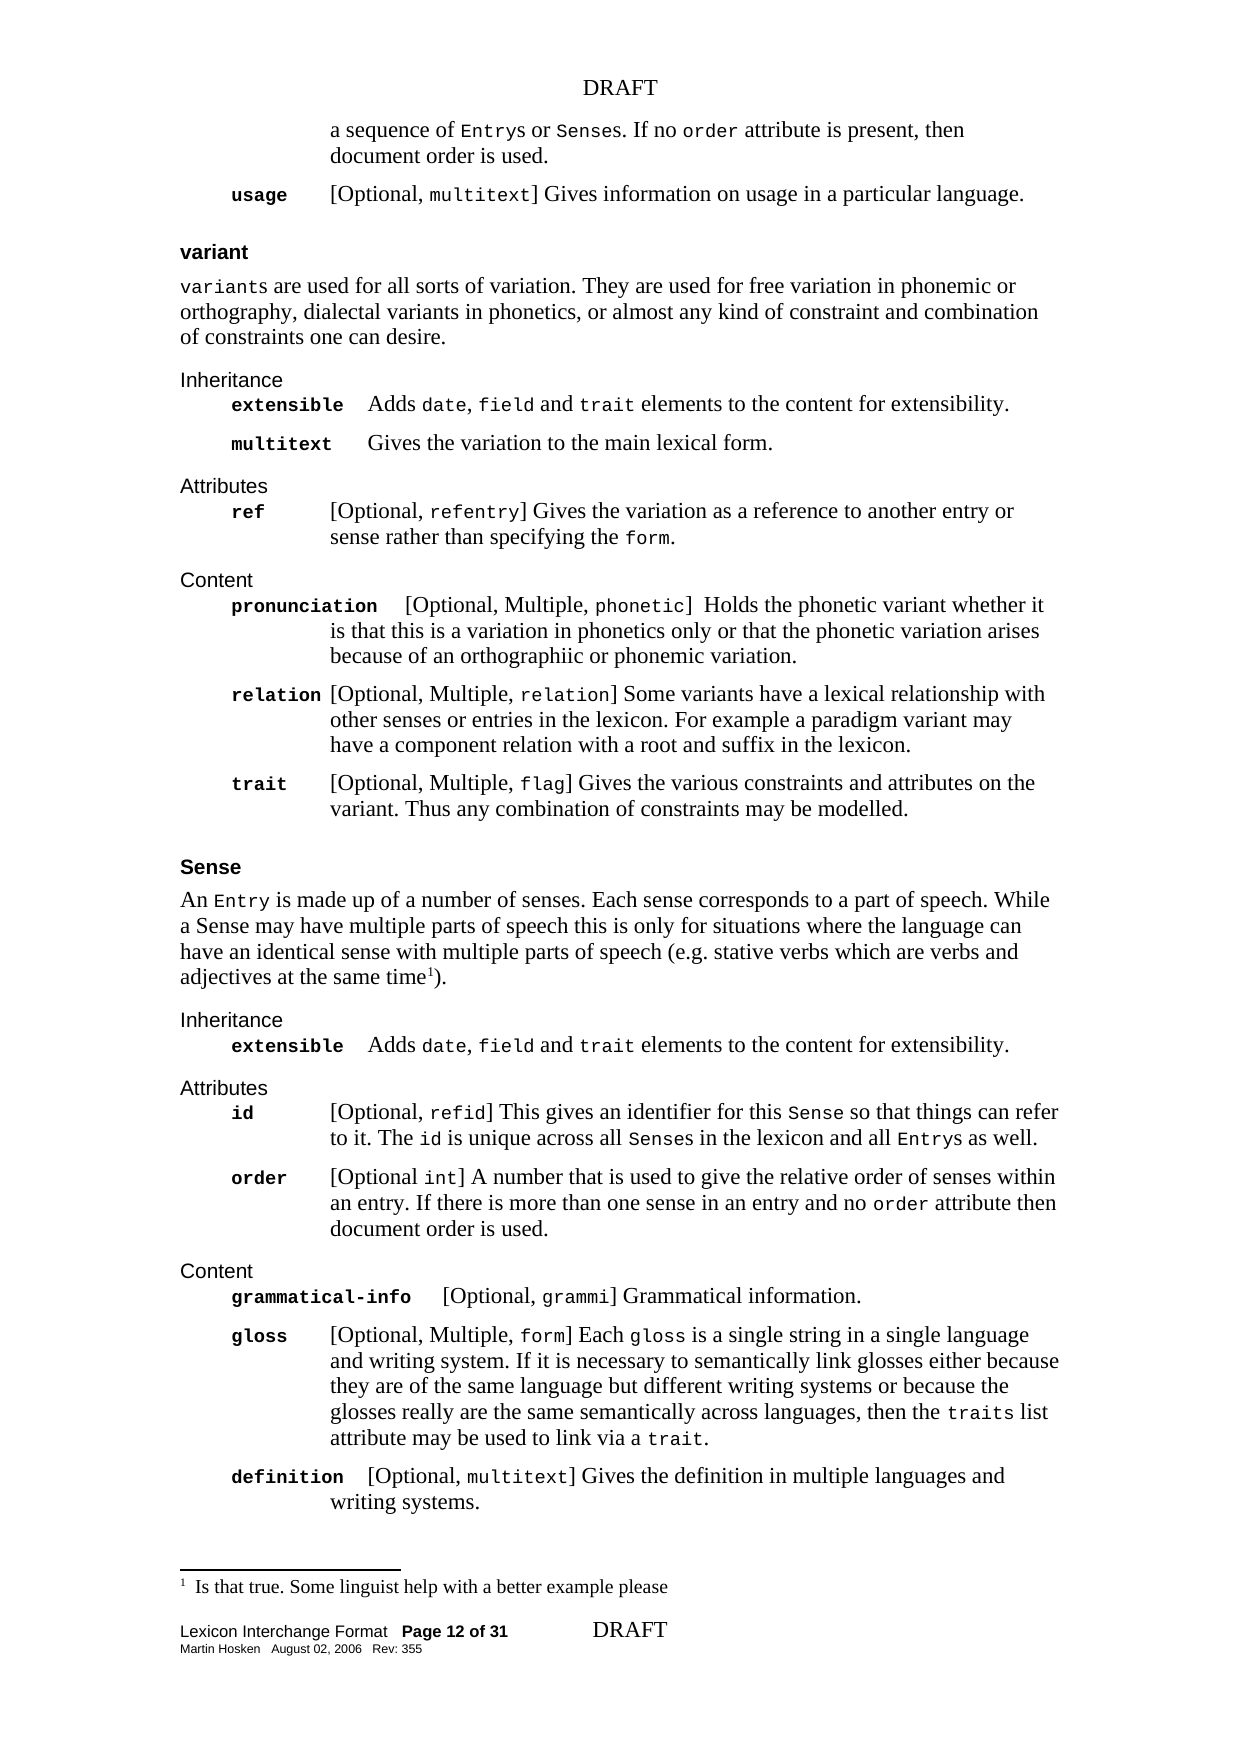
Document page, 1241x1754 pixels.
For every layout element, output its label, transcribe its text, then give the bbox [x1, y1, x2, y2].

text relation [Optional, Multiple, relation] Some variants have a lexical relationship with other senses or entries in the lexicon. For example a paradigm variant may have a component relation with a root and suffix in the lexicon. [231, 681, 1061, 758]
subtitle Attributes [180, 474, 1061, 498]
subtitle Content [180, 1260, 1061, 1283]
text a sequence of Entrys or Senses. If no order attribute is present, then document order is used. [231, 117, 1061, 168]
subtitle Attributes [180, 1076, 1061, 1099]
subtitle Sense [180, 855, 1061, 878]
text An Entry is made up of a number of senses. Each sense corresponds to a part of speech. While a Sense may have multiple parts of speech this is only for situations where the language can have an identical sense with multiple parts of speech (e.g. stative verbs which are verbs and adjectives at the same time). [180, 887, 1061, 990]
text usage [Optional, multitext] Gives information on usage in a particular language. [231, 181, 1061, 207]
text grammatical-info [Optional, grammi] Grammatical information. [231, 1283, 1061, 1309]
subtitle Inheritance [180, 368, 1061, 391]
subtitle Content [180, 568, 1061, 592]
subtitle Inheritance [180, 1008, 1061, 1032]
subtitle variant [180, 241, 1061, 264]
text ref [Optional, refentry] Gives the variation as a reference to another entry or sense rather than specifying the form. [231, 498, 1061, 550]
text variants are used for all sorts of variation. They are used for free variation in phonemic or orthography, dialectal variants in phonetics, or almost any kind of constraint and combination of constraints one can desire. [180, 273, 1061, 349]
text trait [Optional, Multiple, flag] Gives the various constraints and attributes on the variant. Thus any combination of constraints may be modelled. [231, 770, 1061, 822]
text Is that true. Some linguist help with a better example please [180, 1576, 1061, 1598]
text extensible Adds date, field and trait elements to the content for extensibility. [231, 1032, 1061, 1058]
text gloss [Optional, Multiple, form] Each gloss is a single string in a single language and writing system. If it is necessary to semantically link glosses either because they are of the same language but different writing systems or because the glosses really are the same semantically across languages, then the traits list attribute may be used to link via a trait. [231, 1322, 1061, 1451]
text pronunciation [Optional, Multiple, phonetic] Holds the phonetic variant whether it is that this is a variation in phonetics only or that the phonetic variation arises because of an orthographiic or phonemic variation. [231, 592, 1061, 668]
text id [Optional, refid] This gives an identifier for this Sense so that things can refer to it. The id is unique across all Senses in the lexicon and all Entrys as well. [231, 1099, 1061, 1151]
text extensible Adds date, field and trait elements to the content for extensibility. [231, 391, 1061, 417]
text definition [Optional, multitext] Gives the definition in multiple languages and writing systems. [231, 1463, 1061, 1515]
text order [Optional int] A number that is used to give the relative order of senses within an entry. If there is more than one sense in an entry and no order attribute then document order is used. [231, 1164, 1061, 1241]
text multitext Gives the variation to the main lexical form. [231, 430, 1061, 456]
